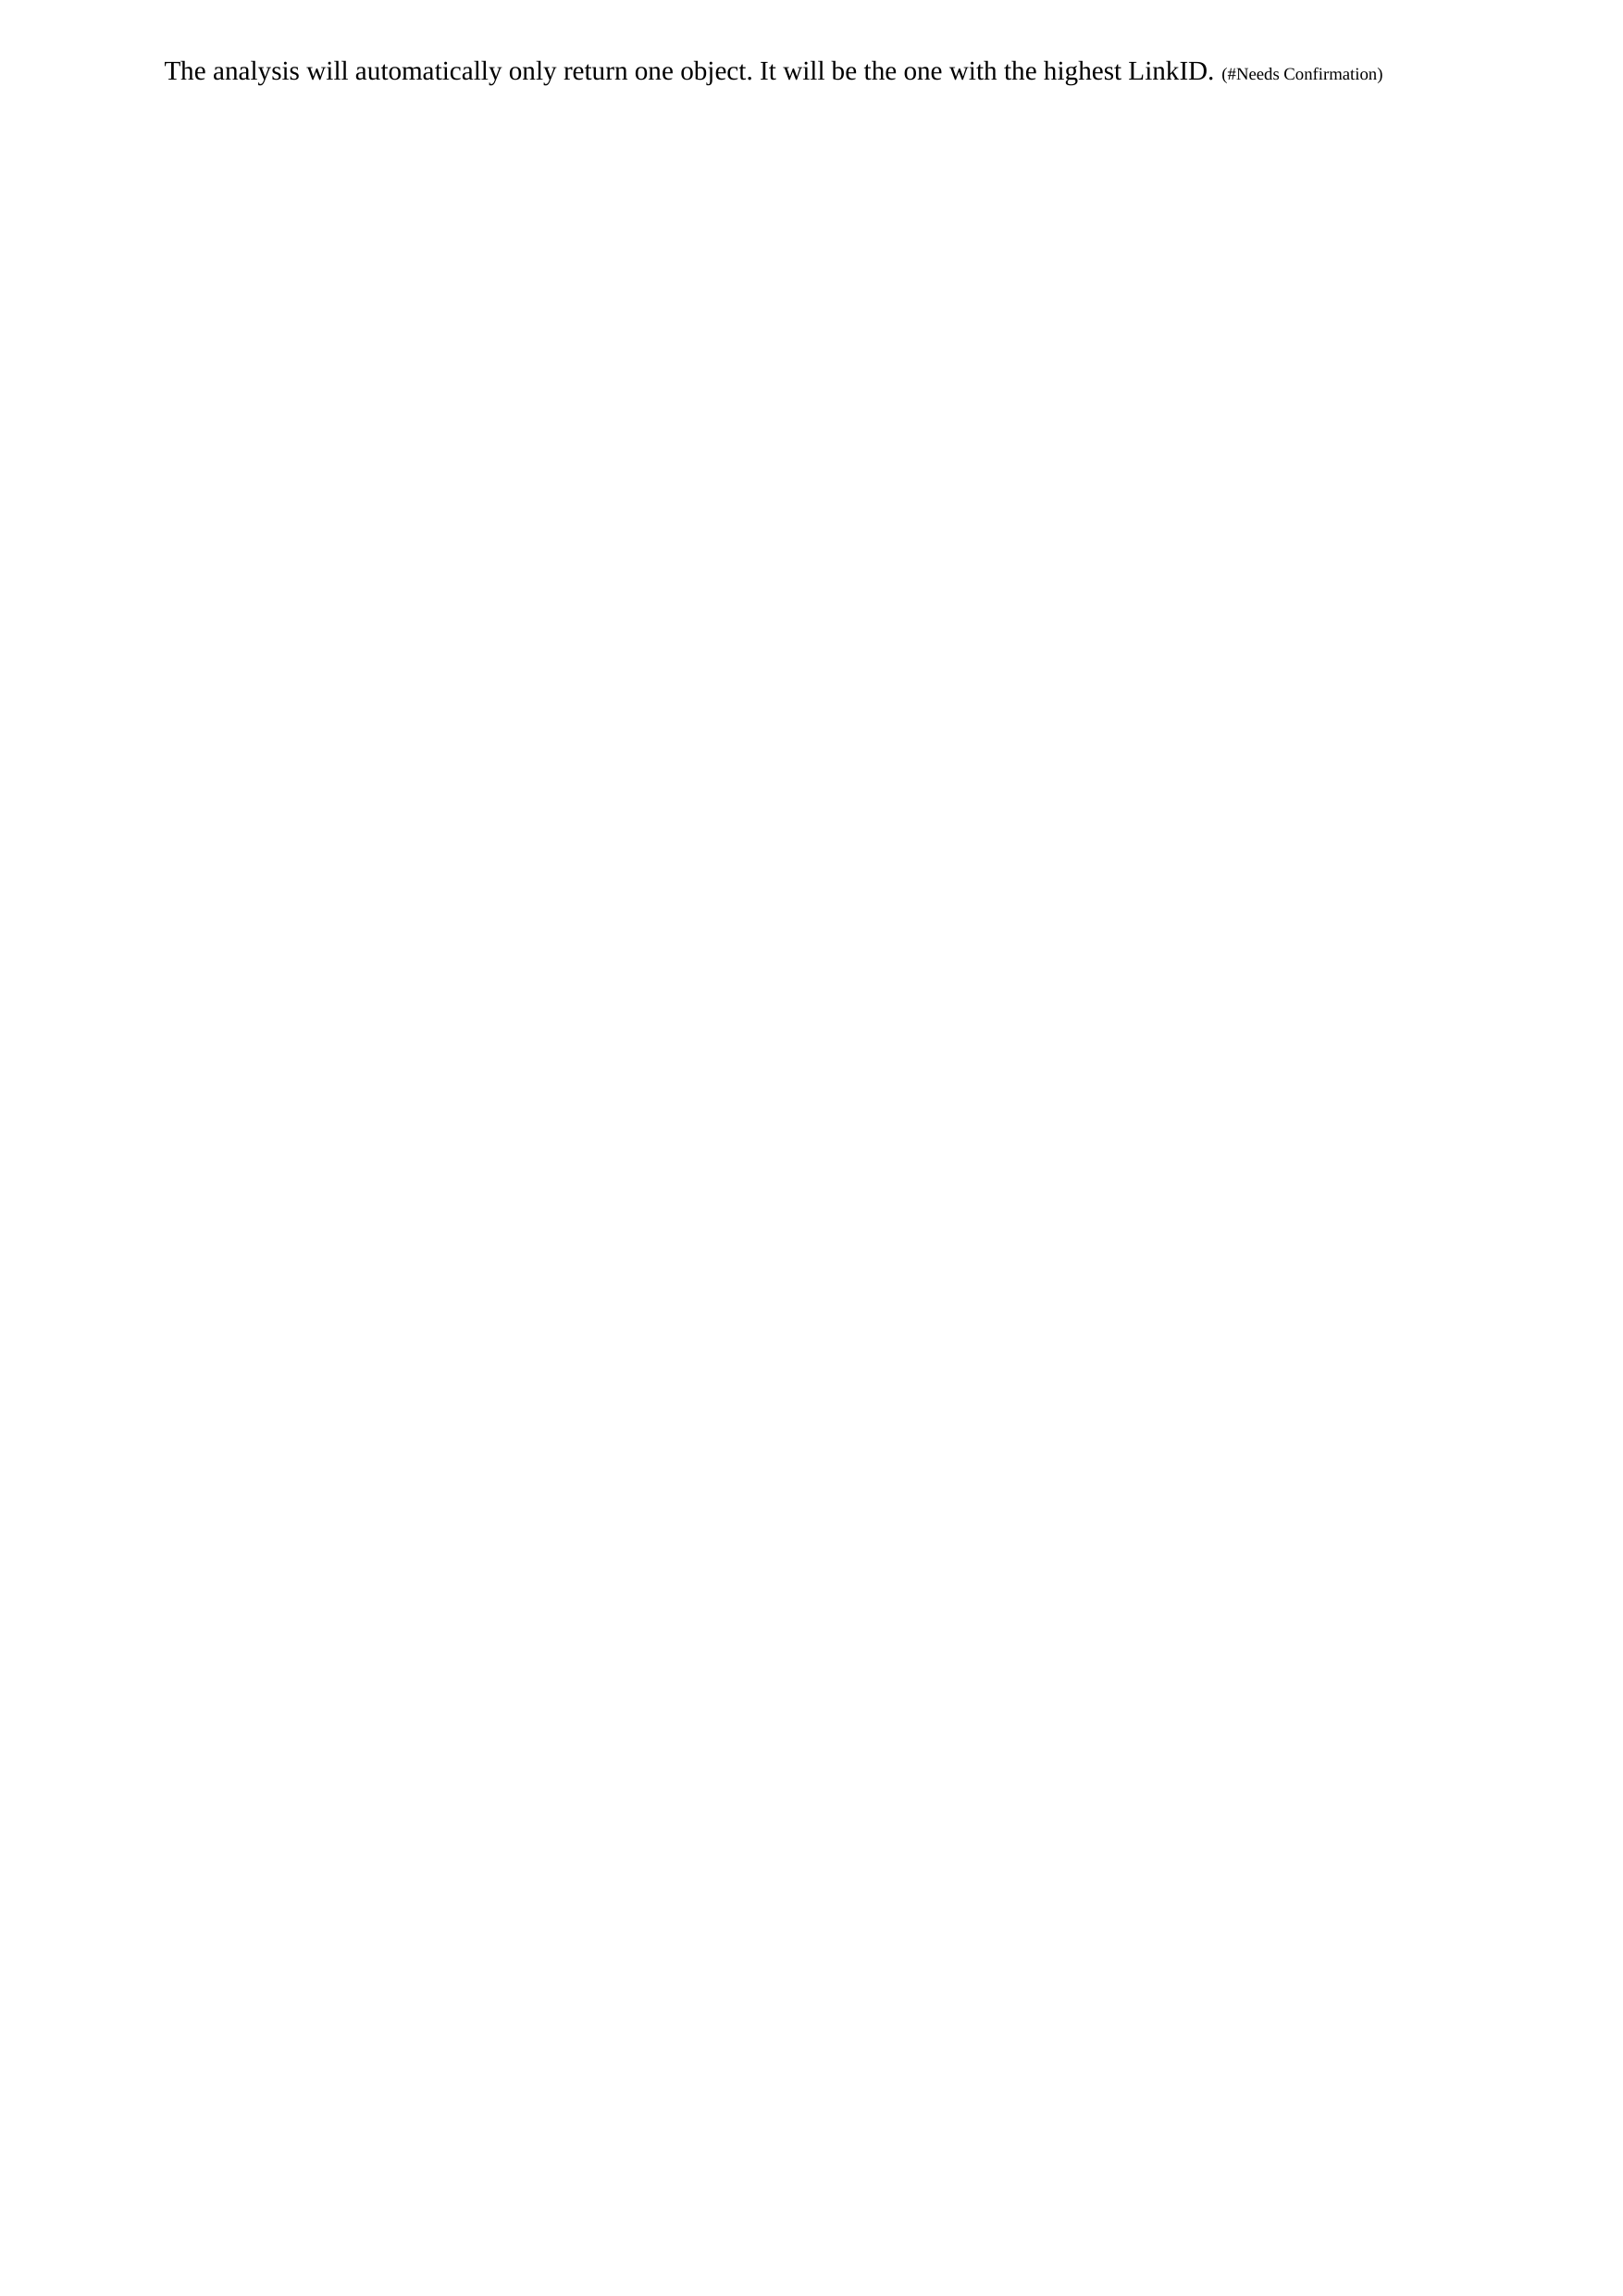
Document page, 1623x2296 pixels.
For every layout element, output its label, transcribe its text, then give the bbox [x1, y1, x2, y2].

text The analysis will automatically only return one object. It will be the one with the highest LinkID. (#Needs Confirmation) [164, 55, 1514, 86]
